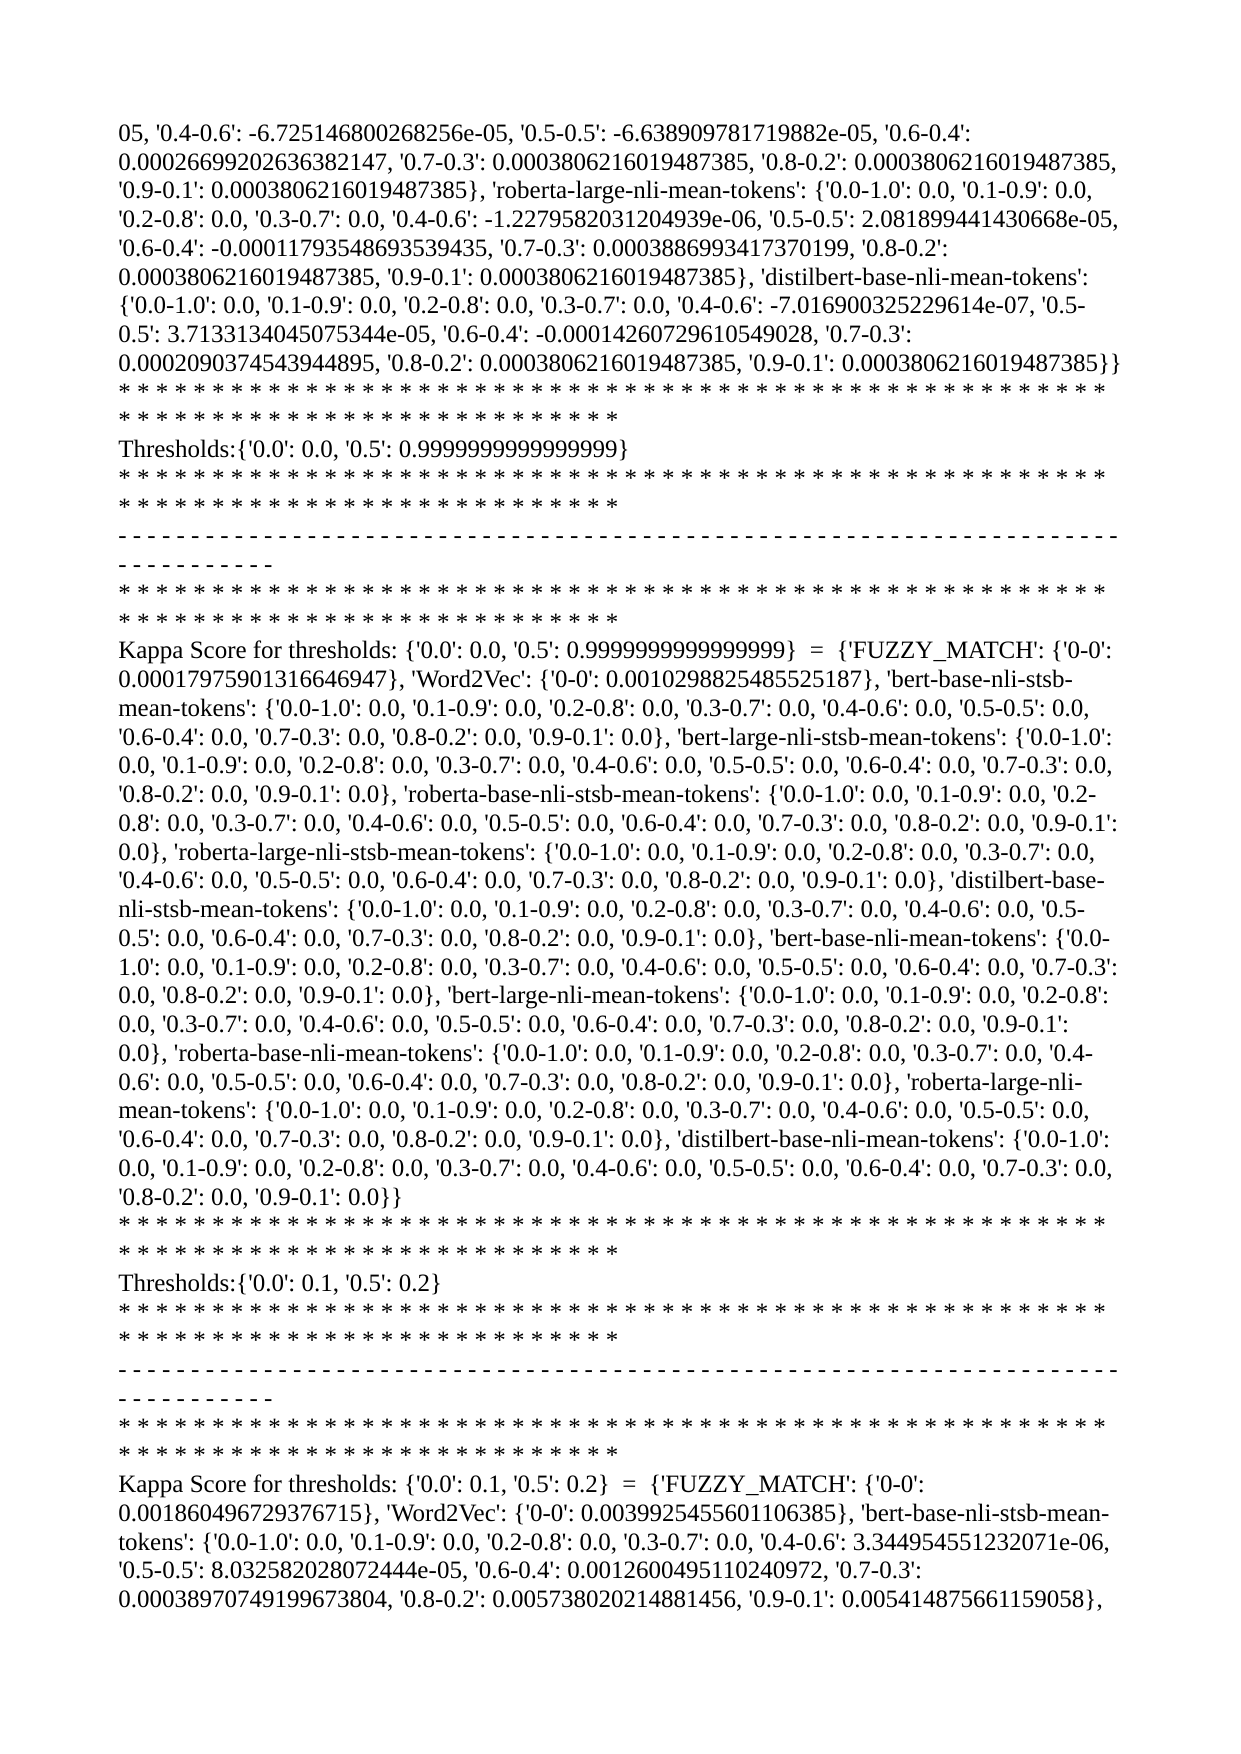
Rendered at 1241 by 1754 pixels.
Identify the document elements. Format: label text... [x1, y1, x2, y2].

text * * * * * * * * * * * * * * * * * * * * * * * * * * * * * * * * * * * * * * * * * * * * * * * * * * * * * * * * * * * * * * * * * * * * * * * * * * * * * * * * [118, 1412, 1122, 1469]
text * * * * * * * * * * * * * * * * * * * * * * * * * * * * * * * * * * * * * * * * * * * * * * * * * * * * * * * * * * * * * * * * * * * * * * * * * * * * * * * * [118, 1297, 1122, 1354]
text Thresholds:{'0.0': 0.1, '0.5': 0.2} [118, 1268, 1122, 1297]
text * * * * * * * * * * * * * * * * * * * * * * * * * * * * * * * * * * * * * * * * * * * * * * * * * * * * * * * * * * * * * * * * * * * * * * * * * * * * * * * * [118, 377, 1122, 434]
text 05, '0.4-0.6': -6.725146800268256e-05, '0.5-0.5': -6.638909781719882e-05, '0.6-0.4': 0.00026699202636382147, '0.7-0.3': 0.0003806216019487385, '0.8-0.2': 0.0003806216019487385, '0.9-0.1': 0.0003806216019487385}, 'roberta-large-nli-mean-tokens': {'0.0-1.0': 0.0, '0.1-0.9': 0.0, '0.2-0.8': 0.0, '0.3-0.7': 0.0, '0.4-0.6': -1.2279582031204939e-06, '0.5-0.5': 2.081899441430668e-05, '0.6-0.4': -0.00011793548693539435, '0.7-0.3': 0.0003886993417370199, '0.8-0.2': 0.0003806216019487385, '0.9-0.1': 0.0003806216019487385}, 'distilbert-base-nli-mean-tokens': {'0.0-1.0': 0.0, '0.1-0.9': 0.0, '0.2-0.8': 0.0, '0.3-0.7': 0.0, '0.4-0.6': -7.016900325229614e-07, '0.5-0.5': 3.7133134045075344e-05, '0.6-0.4': -0.00014260729610549028, '0.7-0.3': 0.0002090374543944895, '0.8-0.2': 0.0003806216019487385, '0.9-0.1': 0.0003806216019487385}} [118, 118, 1122, 377]
text * * * * * * * * * * * * * * * * * * * * * * * * * * * * * * * * * * * * * * * * * * * * * * * * * * * * * * * * * * * * * * * * * * * * * * * * * * * * * * * * [118, 578, 1122, 636]
text - - - - - - - - - - - - - - - - - - - - - - - - - - - - - - - - - - - - - - - - - - - - - - - - - - - - - - - - - - - - - - - - - - - - - - - - - - - - - - - - [118, 1354, 1122, 1412]
text * * * * * * * * * * * * * * * * * * * * * * * * * * * * * * * * * * * * * * * * * * * * * * * * * * * * * * * * * * * * * * * * * * * * * * * * * * * * * * * * [118, 463, 1122, 521]
text Kappa Score for thresholds: {'0.0': 0.0, '0.5': 0.9999999999999999} = {'FUZZY_MATCH': {'0-0': 0.00017975901316646947}, 'Word2Vec': {'0-0': 0.0010298825485525187}, 'bert-base-nli-stsb-mean-tokens': {'0.0-1.0': 0.0, '0.1-0.9': 0.0, '0.2-0.8': 0.0, '0.3-0.7': 0.0, '0.4-0.6': 0.0, '0.5-0.5': 0.0, '0.6-0.4': 0.0, '0.7-0.3': 0.0, '0.8-0.2': 0.0, '0.9-0.1': 0.0}, 'bert-large-nli-stsb-mean-tokens': {'0.0-1.0': 0.0, '0.1-0.9': 0.0, '0.2-0.8': 0.0, '0.3-0.7': 0.0, '0.4-0.6': 0.0, '0.5-0.5': 0.0, '0.6-0.4': 0.0, '0.7-0.3': 0.0, '0.8-0.2': 0.0, '0.9-0.1': 0.0}, 'roberta-base-nli-stsb-mean-tokens': {'0.0-1.0': 0.0, '0.1-0.9': 0.0, '0.2-0.8': 0.0, '0.3-0.7': 0.0, '0.4-0.6': 0.0, '0.5-0.5': 0.0, '0.6-0.4': 0.0, '0.7-0.3': 0.0, '0.8-0.2': 0.0, '0.9-0.1': 0.0}, 'roberta-large-nli-stsb-mean-tokens': {'0.0-1.0': 0.0, '0.1-0.9': 0.0, '0.2-0.8': 0.0, '0.3-0.7': 0.0, '0.4-0.6': 0.0, '0.5-0.5': 0.0, '0.6-0.4': 0.0, '0.7-0.3': 0.0, '0.8-0.2': 0.0, '0.9-0.1': 0.0}, 'distilbert-base-nli-stsb-mean-tokens': {'0.0-1.0': 0.0, '0.1-0.9': 0.0, '0.2-0.8': 0.0, '0.3-0.7': 0.0, '0.4-0.6': 0.0, '0.5-0.5': 0.0, '0.6-0.4': 0.0, '0.7-0.3': 0.0, '0.8-0.2': 0.0, '0.9-0.1': 0.0}, 'bert-base-nli-mean-tokens': {'0.0-1.0': 0.0, '0.1-0.9': 0.0, '0.2-0.8': 0.0, '0.3-0.7': 0.0, '0.4-0.6': 0.0, '0.5-0.5': 0.0, '0.6-0.4': 0.0, '0.7-0.3': 0.0, '0.8-0.2': 0.0, '0.9-0.1': 0.0}, 'bert-large-nli-mean-tokens': {'0.0-1.0': 0.0, '0.1-0.9': 0.0, '0.2-0.8': 0.0, '0.3-0.7': 0.0, '0.4-0.6': 0.0, '0.5-0.5': 0.0, '0.6-0.4': 0.0, '0.7-0.3': 0.0, '0.8-0.2': 0.0, '0.9-0.1': 0.0}, 'roberta-base-nli-mean-tokens': {'0.0-1.0': 0.0, '0.1-0.9': 0.0, '0.2-0.8': 0.0, '0.3-0.7': 0.0, '0.4-0.6': 0.0, '0.5-0.5': 0.0, '0.6-0.4': 0.0, '0.7-0.3': 0.0, '0.8-0.2': 0.0, '0.9-0.1': 0.0}, 'roberta-large-nli-mean-tokens': {'0.0-1.0': 0.0, '0.1-0.9': 0.0, '0.2-0.8': 0.0, '0.3-0.7': 0.0, '0.4-0.6': 0.0, '0.5-0.5': 0.0, '0.6-0.4': 0.0, '0.7-0.3': 0.0, '0.8-0.2': 0.0, '0.9-0.1': 0.0}, 'distilbert-base-nli-mean-tokens': {'0.0-1.0': 0.0, '0.1-0.9': 0.0, '0.2-0.8': 0.0, '0.3-0.7': 0.0, '0.4-0.6': 0.0, '0.5-0.5': 0.0, '0.6-0.4': 0.0, '0.7-0.3': 0.0, '0.8-0.2': 0.0, '0.9-0.1': 0.0}} [118, 636, 1122, 1211]
text Thresholds:{'0.0': 0.0, '0.5': 0.9999999999999999} [118, 434, 1122, 463]
text Kappa Score for thresholds: {'0.0': 0.1, '0.5': 0.2} = {'FUZZY_MATCH': {'0-0': 0.001860496729376715}, 'Word2Vec': {'0-0': 0.0039925455601106385}, 'bert-base-nli-stsb-mean-tokens': {'0.0-1.0': 0.0, '0.1-0.9': 0.0, '0.2-0.8': 0.0, '0.3-0.7': 0.0, '0.4-0.6': 3.344954551232071e-06, '0.5-0.5': 8.032582028072444e-05, '0.6-0.4': 0.0012600495110240972, '0.7-0.3': 0.00038970749199673804, '0.8-0.2': 0.005738020214881456, '0.9-0.1': 0.005414875661159058}, [118, 1469, 1122, 1613]
text - - - - - - - - - - - - - - - - - - - - - - - - - - - - - - - - - - - - - - - - - - - - - - - - - - - - - - - - - - - - - - - - - - - - - - - - - - - - - - - - [118, 521, 1122, 578]
text * * * * * * * * * * * * * * * * * * * * * * * * * * * * * * * * * * * * * * * * * * * * * * * * * * * * * * * * * * * * * * * * * * * * * * * * * * * * * * * * [118, 1211, 1122, 1268]
